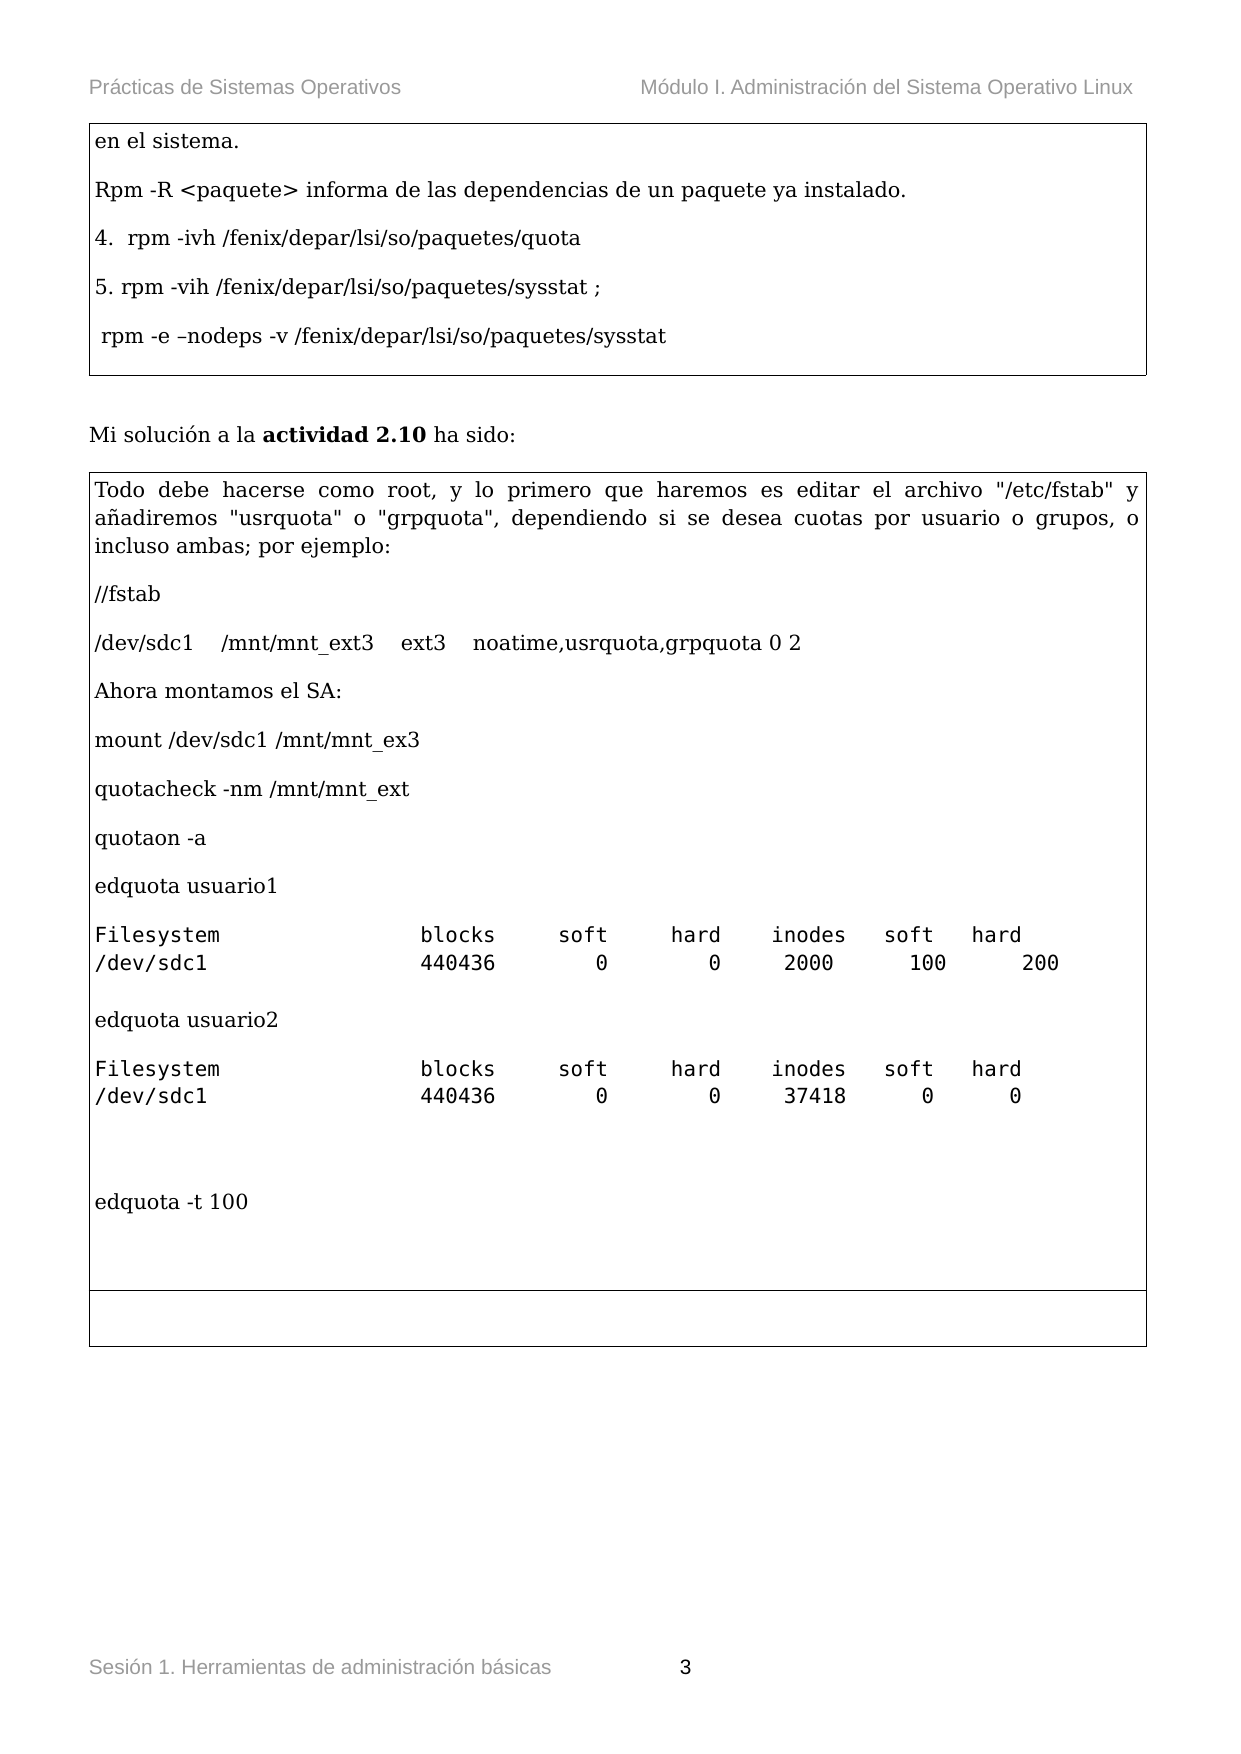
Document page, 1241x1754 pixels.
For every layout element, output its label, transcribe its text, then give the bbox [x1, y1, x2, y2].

table_header en el sistema. Rpm -R <paquete> informa de las dependencias de un paquete ya instalado. 4. rpm -ivh /fenix/depar/lsi/so/paquetes/quota 5. rpm -vih /fenix/depar/lsi/so/paquetes/sysstat ; rpm -e –nodeps -v /fenix/depar/lsi/so/paquetes/sysstat [90, 124, 1146, 374]
table_cell [90, 1291, 1146, 1346]
table_header Todo debe hacerse como root, y lo primero que haremos es editar el archivo "/etc/fstab" y añadiremos "usrquota" o "grpquota", dependiendo si se desea cuotas por usuario o grupos, o incluso ambas; por ejemplo: //fstab /dev/sdc1 /mnt/mnt_ext3 ext3 noatime,usrquota,grpquota 0 2 Ahora montamos el SA: mount /dev/sdc1 /mnt/mnt_ex3 quotacheck -nm /mnt/mnt_ext quotaon -a edquota usuario1 Filesystem blocks soft hard inodes soft hard /dev/sdc1 440436 0 0 2000 100 200 edquota usuario2 Filesystem blocks soft hard inodes soft hard /dev/sdc1 440436 0 0 37418 0 0 edquota -t 100 [90, 473, 1146, 1290]
text Mi solución a la actividad 2.10 ha sido: [89, 423, 1146, 448]
